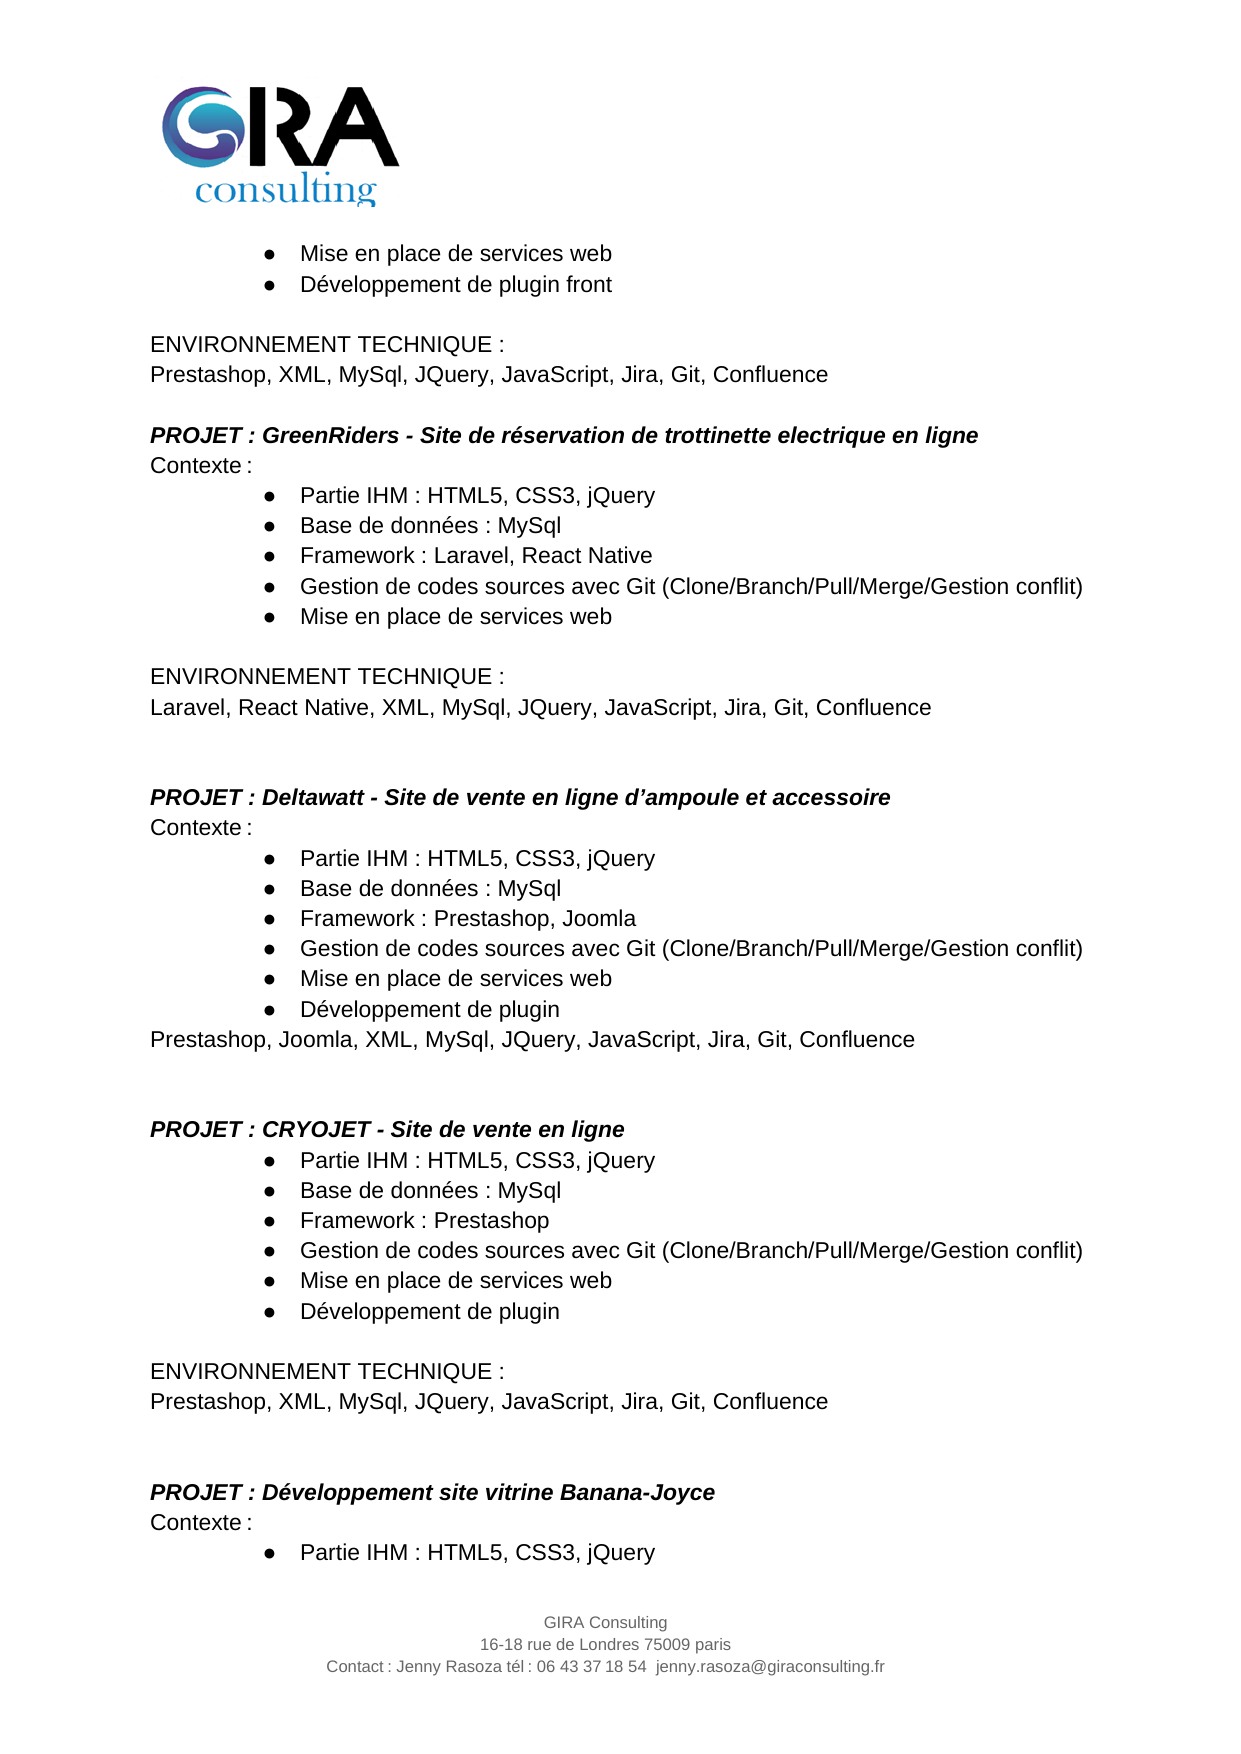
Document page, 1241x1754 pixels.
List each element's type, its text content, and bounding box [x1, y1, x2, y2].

text ENVIRONNEMENT TECHNIQUE : [150, 331, 1090, 357]
list Base de données : MySql [262, 875, 1090, 901]
list Gestion de codes sources avec Git (Clone/Branch/Pull/Merge/Gestion conflit) [262, 935, 1090, 961]
list Mise en place de services web [262, 1267, 1090, 1294]
text Prestashop, XML, MySql, JQuery, JavaScript, Jira, Git, Confluence [150, 361, 1090, 387]
text ENVIRONNEMENT TECHNIQUE : [150, 663, 1090, 689]
list Mise en place de services web [262, 240, 1090, 267]
text Prestashop, Joomla, XML, MySql, JQuery, JavaScript, Jira, Git, Confluence [150, 1026, 1090, 1052]
text PROJET : CRYOJET - Site de vente en ligne [150, 1116, 1090, 1143]
picture [150, 75, 402, 207]
text PROJET : Développement site vitrine Banana-Joyce [150, 1479, 1090, 1505]
list Partie IHM : HTML5, CSS3, jQuery [262, 1147, 1090, 1173]
text Contexte : [150, 452, 1090, 478]
list Mise en place de services web [262, 603, 1090, 629]
text Laravel, React Native, XML, MySql, JQuery, JavaScript, Jira, Git, Confluence [150, 693, 1090, 720]
list Framework : Prestashop [262, 1207, 1090, 1233]
list Base de données : MySql [262, 1177, 1090, 1203]
text Prestashop, XML, MySql, JQuery, JavaScript, Jira, Git, Confluence [150, 1388, 1090, 1414]
list Gestion de codes sources avec Git (Clone/Branch/Pull/Merge/Gestion conflit) [262, 573, 1090, 599]
list Framework : Prestashop, Joomla [262, 905, 1090, 931]
list Développement de plugin [262, 996, 1090, 1022]
list Base de données : MySql [262, 512, 1090, 538]
list Partie IHM : HTML5, CSS3, jQuery [262, 1539, 1090, 1566]
list Développement de plugin front [262, 271, 1090, 297]
text Contexte : [150, 1509, 1090, 1535]
list Partie IHM : HTML5, CSS3, jQuery [262, 844, 1090, 871]
list Partie IHM : HTML5, CSS3, jQuery [262, 482, 1090, 508]
text PROJET : Deltawatt - Site de vente en ligne d’ampoule et accessoire [150, 784, 1090, 810]
list Développement de plugin [262, 1298, 1090, 1324]
list Framework : Laravel, React Native [262, 542, 1090, 569]
list Gestion de codes sources avec Git (Clone/Branch/Pull/Merge/Gestion conflit) [262, 1237, 1090, 1263]
text ENVIRONNEMENT TECHNIQUE : [150, 1358, 1090, 1384]
list Mise en place de services web [262, 965, 1090, 992]
text PROJET : GreenRiders - Site de réservation de trottinette electrique en ligne [150, 422, 1090, 448]
text Contexte : [150, 814, 1090, 841]
